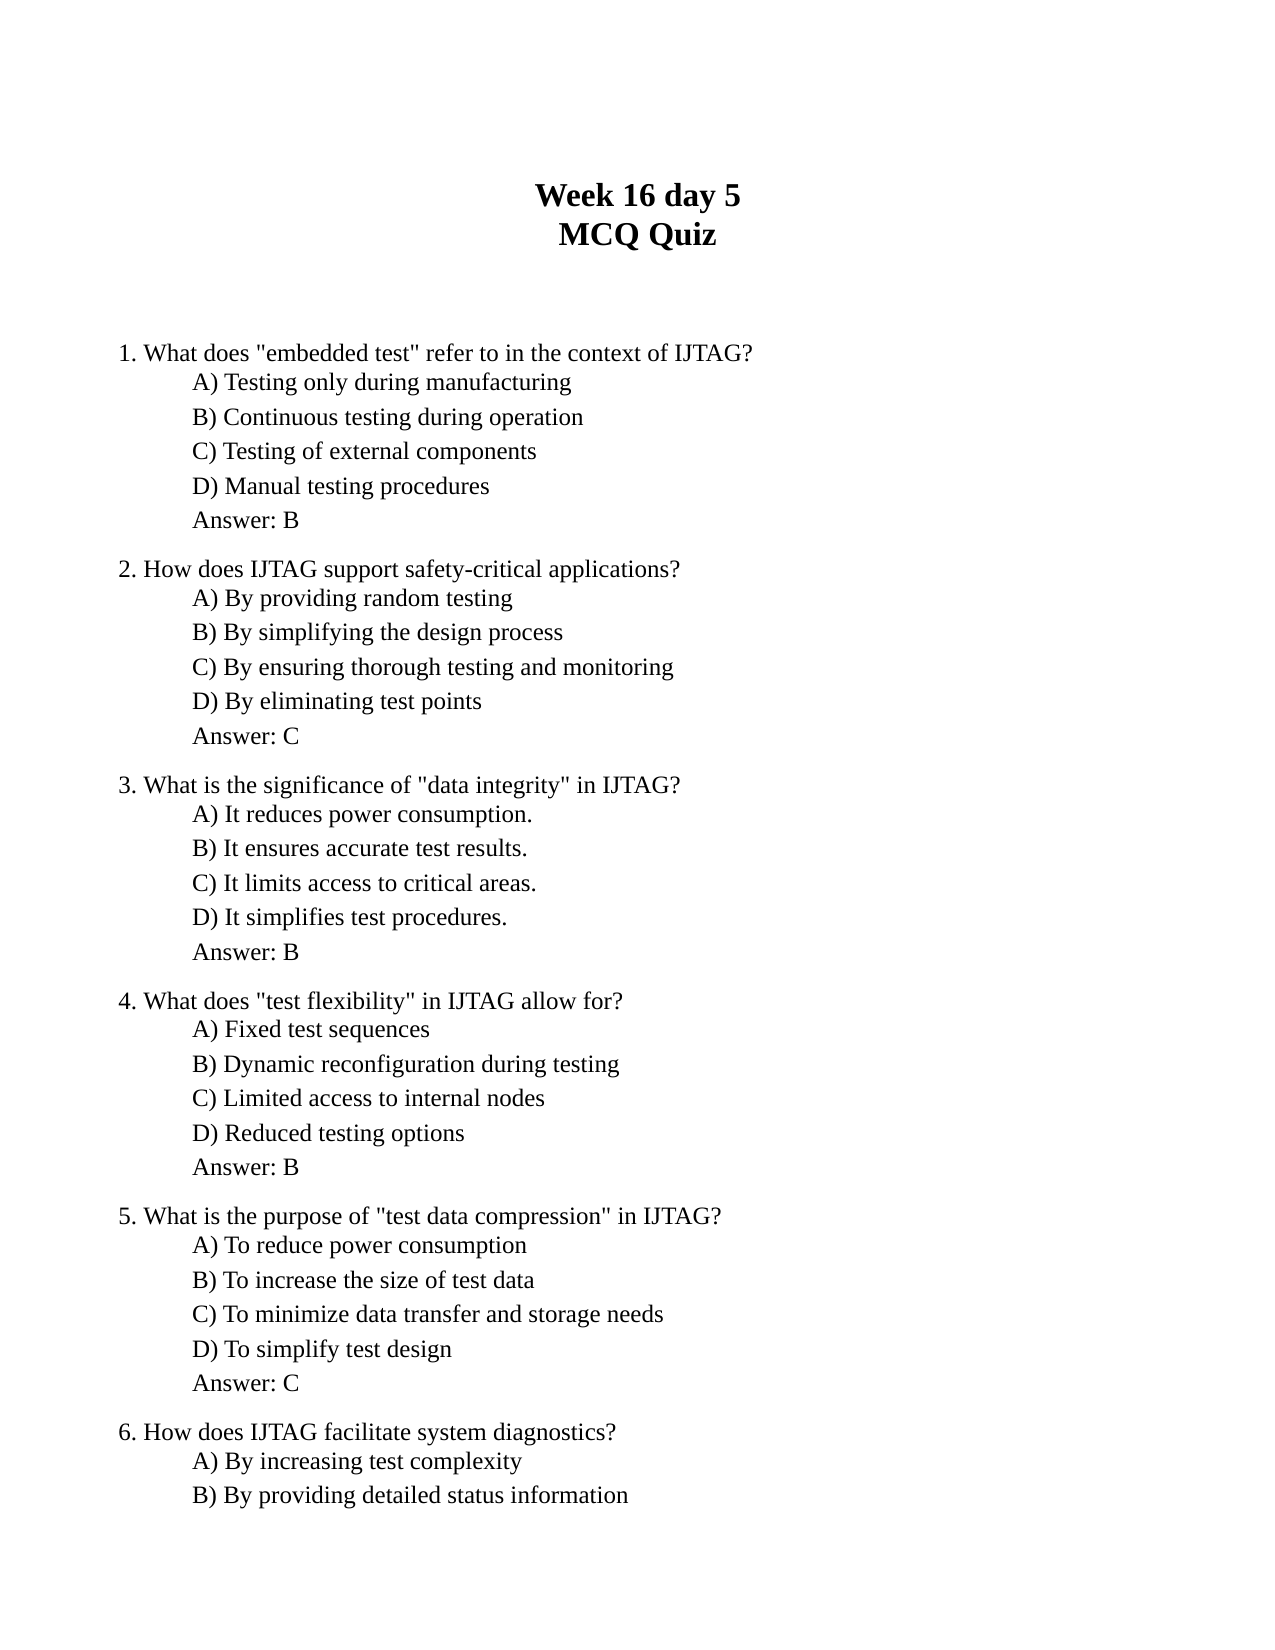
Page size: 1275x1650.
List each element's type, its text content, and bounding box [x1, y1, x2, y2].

list A) By providing random testing [162, 583, 1157, 612]
list D) Reduced testing options Answer: B [162, 1118, 1157, 1181]
text 4. What does "test flexibility" in IJTAG allow for? [118, 986, 1157, 1014]
list D) It simplifies test procedures. Answer: B [162, 902, 1157, 965]
list D) By eliminating test points Answer: C [162, 686, 1157, 750]
list A) To reduce power consumption [162, 1230, 1157, 1259]
list C) To minimize data transfer and storage needs [162, 1299, 1157, 1328]
text MCQ Quiz [118, 214, 1157, 252]
text 5. What is the purpose of "test data compression" in IJTAG? [118, 1201, 1157, 1230]
list B) By providing detailed status information [162, 1480, 1157, 1509]
list A) It reduces power consumption. [162, 799, 1157, 827]
list B) Continuous testing during operation [162, 402, 1157, 431]
list C) Limited access to internal nodes [162, 1083, 1157, 1112]
list B) To increase the size of test data [162, 1265, 1157, 1293]
list D) Manual testing procedures Answer: B [162, 471, 1157, 534]
text Week 16 day 5 [118, 176, 1157, 214]
text 3. What is the significance of "data integrity" in IJTAG? [118, 770, 1157, 799]
text 2. How does IJTAG support safety-critical applications? [118, 554, 1157, 583]
text 6. How does IJTAG facilitate system diagnostics? [118, 1417, 1157, 1446]
list A) Testing only during manufacturing [162, 367, 1157, 396]
list B) Dynamic reconfiguration during testing [162, 1049, 1157, 1078]
list C) It limits access to critical areas. [162, 868, 1157, 896]
list C) By ensuring thorough testing and monitoring [162, 652, 1157, 681]
list D) To simplify test design Answer: C [162, 1334, 1157, 1397]
list C) Testing of external components [162, 436, 1157, 465]
list B) It ensures accurate test results. [162, 833, 1157, 862]
list A) By increasing test complexity [162, 1446, 1157, 1475]
text 1. What does "embedded test" refer to in the context of IJTAG? [118, 338, 1157, 367]
list B) By simplifying the design process [162, 617, 1157, 646]
list A) Fixed test sequences [162, 1014, 1157, 1043]
